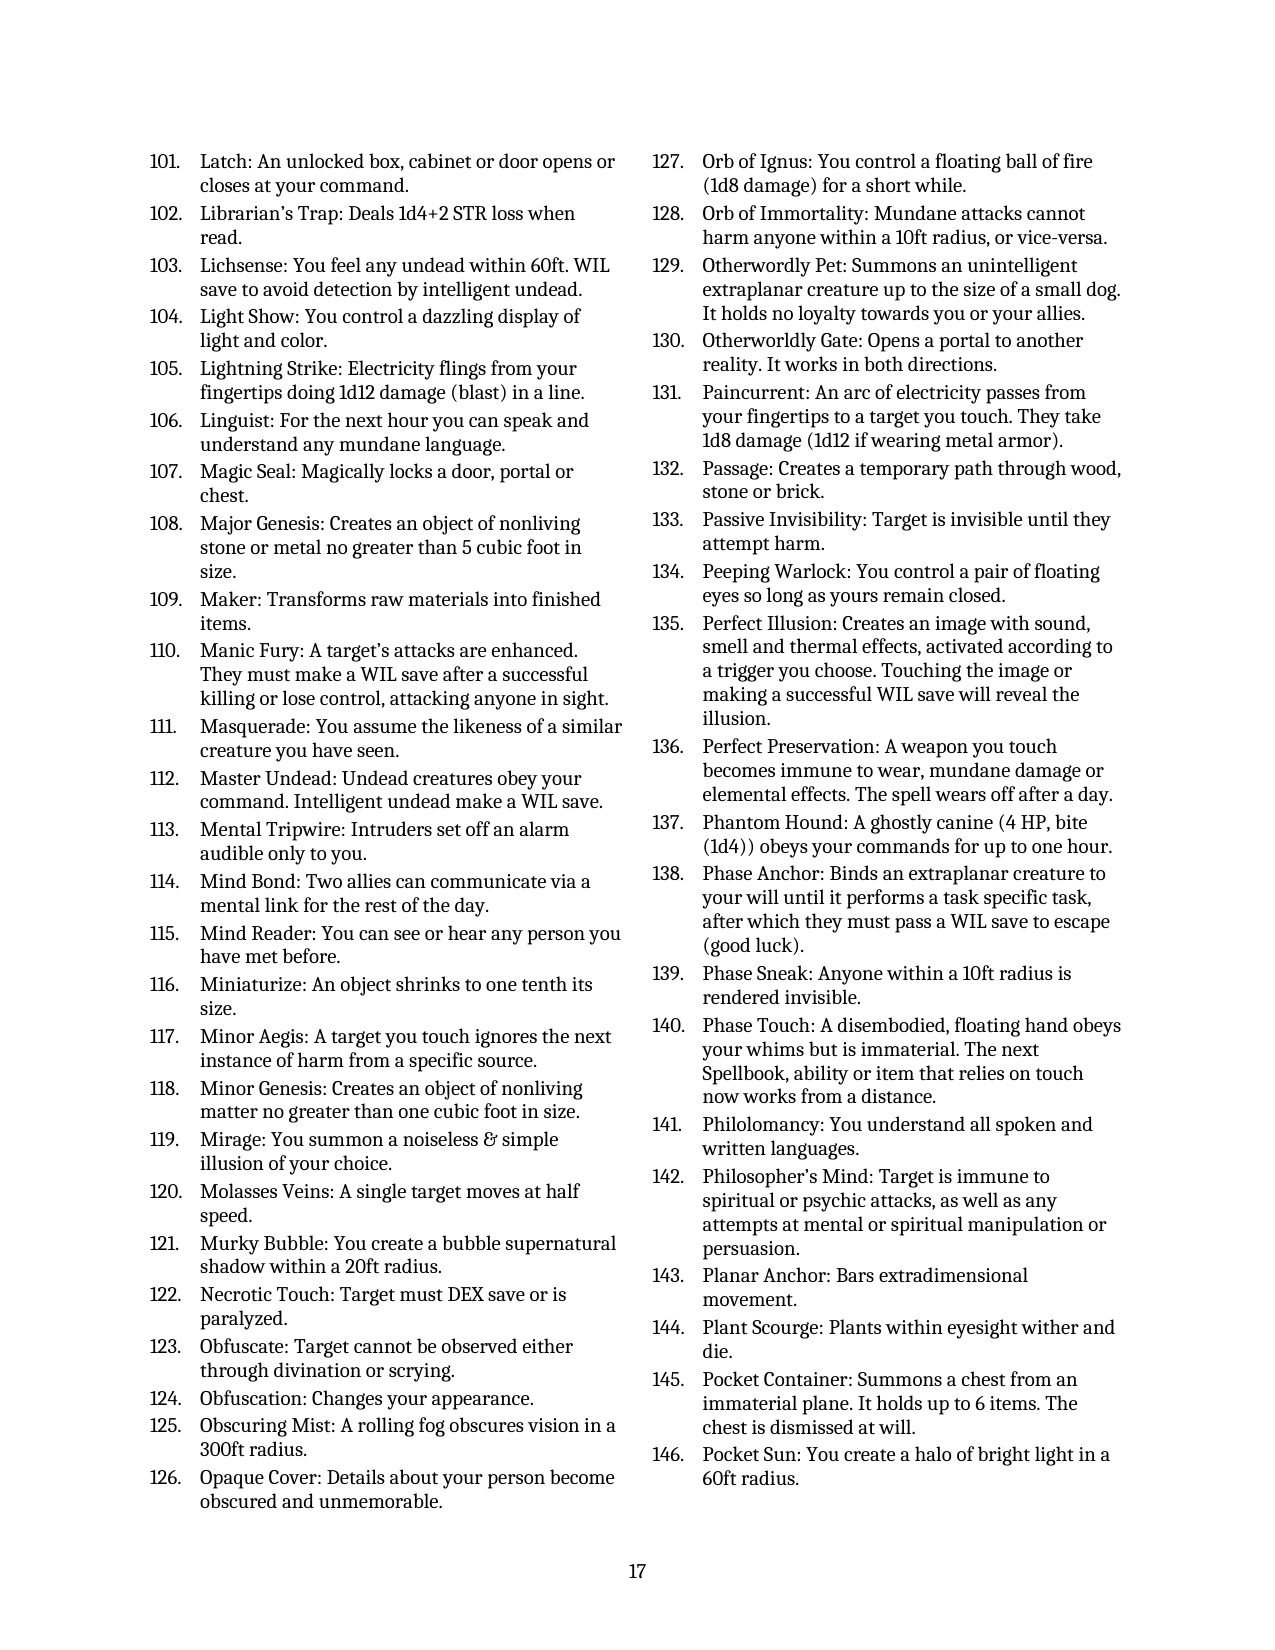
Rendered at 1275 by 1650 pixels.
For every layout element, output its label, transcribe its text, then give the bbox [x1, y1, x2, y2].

list Otherwordly Pet: Summons an unintelligent extraplanar creature up to the size of a small dog. It holds no loyalty towards you or your allies. [652, 253, 1125, 325]
list Opaque Cover: Details about your person become obscured and unmemorable. [150, 1466, 622, 1513]
list Mental Tripwire: Intruders set off an alarm audible only to you. [150, 818, 622, 866]
list Mind Bond: Two allies can communicate via a mental link for the rest of the day. [150, 869, 622, 917]
list Minor Genesis: Creates an object of nonliving matter no greater than one cubic foot in size. [150, 1076, 622, 1124]
list Manic Fury: A target’s attacks are enhanced. They must make a WIL save after a successful killing or lose control, attacking anyone in sight. [150, 639, 622, 711]
list Necrotic Touch: Target must DEX save or is paralyzed. [150, 1283, 622, 1331]
list Major Genesis: Creates an object of nonliving stone or metal no greater than 5 cubic foot in size. [150, 512, 622, 583]
list Obscuring Mist: A rolling fog obscures vision in a 300ft radius. [150, 1414, 622, 1462]
list Philosopher’s Mind: Target is immune to spiritual or psychic attacks, as well as any attempts at mental or spiritual manipulation or persuasion. [652, 1164, 1125, 1260]
list Perfect Preservation: A weapon you touch becomes immune to wear, mundane damage or elemental effects. The spell wears off after a day. [652, 735, 1125, 807]
list Light Show: You control a dazzling display of light and color. [150, 305, 622, 353]
list Planar Anchor: Bars extradimensional movement. [652, 1264, 1125, 1312]
list Orb of Ignus: You control a floating ball of fire (1d8 damage) for a short while. [652, 150, 1125, 198]
list Phase Anchor: Binds an extraplanar creature to your will until it performs a task specific task, after which they must pass a WIL save to escape (good luck). [652, 862, 1125, 958]
list Maker: Transforms raw materials into finished items. [150, 587, 622, 635]
list Pocket Sun: You create a halo of bright light in a 60ft radius. [652, 1443, 1125, 1491]
list Masquerade: You assume the likeness of a similar creature you have seen. [150, 714, 622, 762]
list Phase Touch: A disembodied, floating hand obeys your whims but is immaterial. The next Spellbook, ability or item that relies on touch now works from a distance. [652, 1013, 1125, 1109]
list Master Undead: Undead creatures obey your command. Intelligent undead make a WIL save. [150, 766, 622, 814]
list Philolomancy: You understand all spoken and written languages. [652, 1113, 1125, 1161]
list Obfuscate: Target cannot be observed either through divination or scrying. [150, 1334, 622, 1382]
list Otherworldly Gate: Opens a portal to another reality. It works in both directions. [652, 329, 1125, 377]
list Orb of Immortality: Mundane attacks cannot harm anyone within a 10ft radius, or vice-versa. [652, 202, 1125, 249]
list Perfect Illusion: Creates an image with sound, smell and thermal effects, activated according to a trigger you choose. Touching the image or making a successful WIL save will reveal the illusion. [652, 611, 1125, 731]
list Miniaturize: An object shrinks to one tenth its size. [150, 973, 622, 1021]
list Magic Seal: Magically locks a door, portal or chest. [150, 460, 622, 508]
list Paincurrent: An arc of electricity passes from your fingertips to a target you touch. They take 1d8 damage (1d12 if wearing metal armor). [652, 381, 1125, 452]
list Passage: Creates a temporary path through wood, stone or brick. [652, 456, 1125, 504]
list Passive Invisibility: Target is invisible until they attempt harm. [652, 508, 1125, 556]
list Latch: An unlocked box, cabinet or door opens or closes at your command. [150, 150, 622, 198]
list Murky Bubble: You create a bubble supernatural shadow within a 20ft radius. [150, 1231, 622, 1279]
list Plant Scourge: Plants within eyesight wither and die. [652, 1316, 1125, 1364]
list Lichsense: You feel any undead within 60ft. WIL save to avoid detection by intelligent undead. [150, 253, 622, 301]
list Peeping Warlock: You control a pair of floating eyes so long as yours remain closed. [652, 559, 1125, 607]
list Obfuscation: Changes your appearance. [150, 1386, 622, 1410]
list Mind Reader: You can see or hear any person you have met before. [150, 921, 622, 969]
list Librarian’s Trap: Deals 1d4+2 STR loss when read. [150, 202, 622, 249]
list Pocket Container: Summons a chest from an immaterial plane. It holds up to 6 items. The chest is dismissed at will. [652, 1367, 1125, 1439]
list Minor Aegis: A target you touch ignores the next instance of harm from a specific source. [150, 1024, 622, 1072]
list Phantom Hound: A ghostly canine (4 HP, bite (1d4)) obeys your commands for up to one hour. [652, 810, 1125, 858]
list Phase Sneak: Anyone within a 10ft radius is rendered invisible. [652, 962, 1125, 1009]
list Lightning Strike: Electricity flings from your fingertips doing 1d12 damage (blast) in a line. [150, 357, 622, 404]
list Molasses Veins: A single target moves at half speed. [150, 1179, 622, 1227]
list Linguist: For the next hour you can speak and understand any mundane language. [150, 408, 622, 456]
list Mirage: You summon a noiseless & simple illusion of your choice. [150, 1128, 622, 1176]
